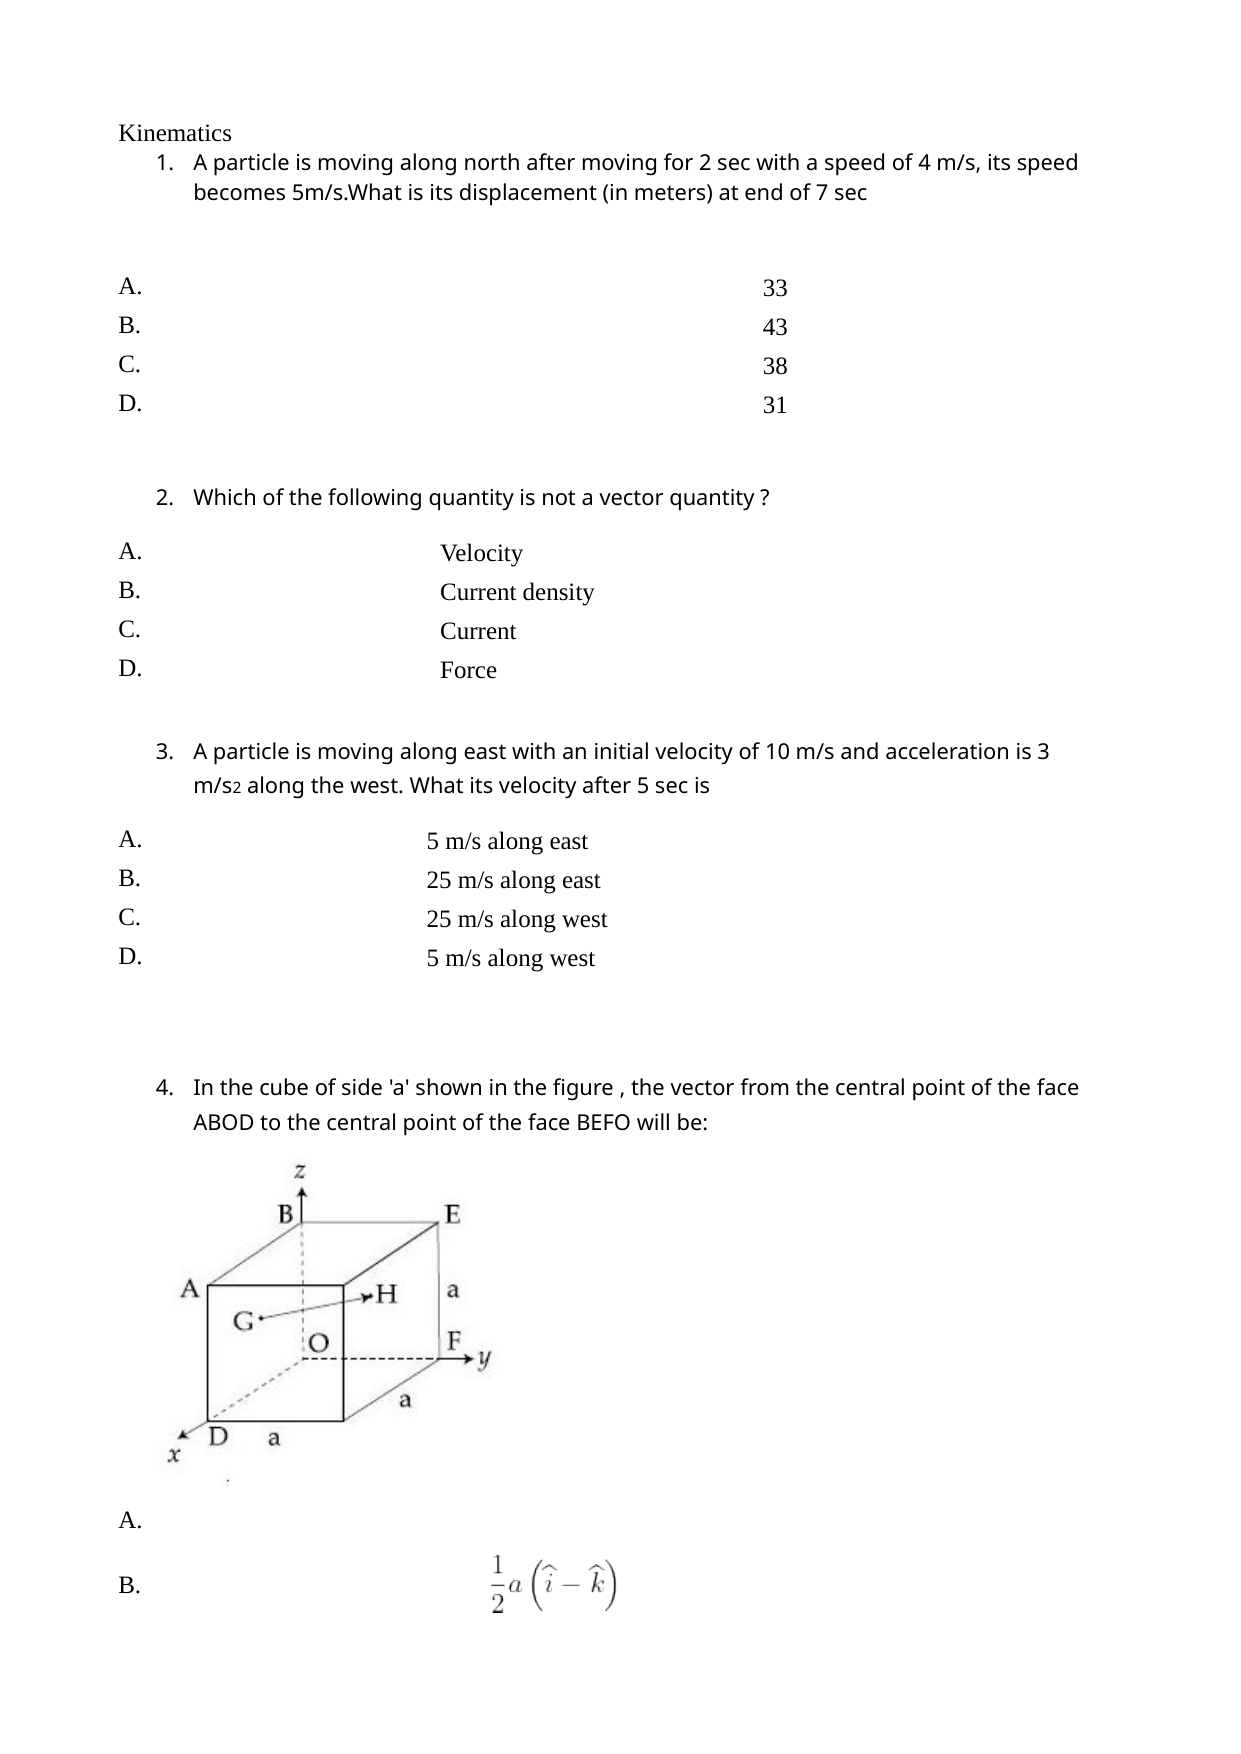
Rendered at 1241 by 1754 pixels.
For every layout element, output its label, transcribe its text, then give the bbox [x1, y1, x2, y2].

table_cell C. [118, 344, 763, 383]
list In the cube of side 'a' shown in the figure , the vector from the central point of the face ABOD to the central point of the face BEFO will be: [156, 1072, 1122, 1136]
text Kinematics [118, 118, 1122, 147]
table_cell Current [440, 609, 1122, 648]
table_cell 38 [763, 344, 1122, 383]
table_cell 43 [763, 305, 1122, 344]
table_cell D. [118, 936, 426, 975]
list Which of the following quantity is not a vector quantity ? [156, 482, 1122, 512]
table_cell 5 m/s along west [426, 936, 1122, 975]
table_cell C. [118, 609, 440, 648]
table_cell Force [440, 648, 1122, 687]
list A particle is moving along north after moving for 2 sec with a speed of 4 m/s, its speed becomes 5m/s.What is its displacement (in meters) at end of 7 sec [156, 147, 1122, 206]
table_header A. [118, 819, 426, 858]
table_cell D. [118, 383, 763, 422]
table_cell B. [118, 858, 426, 897]
table_header 33 [763, 266, 1122, 305]
picture [491, 1555, 617, 1613]
picture [118, 1155, 576, 1488]
table_cell B. [118, 305, 763, 344]
table_cell B. [118, 1552, 491, 1616]
table_header 5 m/s along east [426, 819, 1122, 858]
table_header [491, 1488, 1122, 1552]
table_cell C. [118, 897, 426, 936]
table_header A. [118, 266, 763, 305]
table_cell B. [118, 570, 440, 609]
list A particle is moving along east with an initial velocity of 10 m/s and acceleration is 3 m/s2 along the west. What its velocity after 5 sec is [156, 736, 1122, 799]
table_cell Current density [440, 570, 1122, 609]
table_cell 31 [763, 383, 1122, 422]
table_header A. [118, 531, 440, 570]
table_header Velocity [440, 531, 1122, 570]
table_header A. [118, 1488, 491, 1552]
table_cell [491, 1552, 1122, 1616]
table_cell 25 m/s along east [426, 858, 1122, 897]
table_cell D. [118, 648, 440, 687]
table_cell 25 m/s along west [426, 897, 1122, 936]
